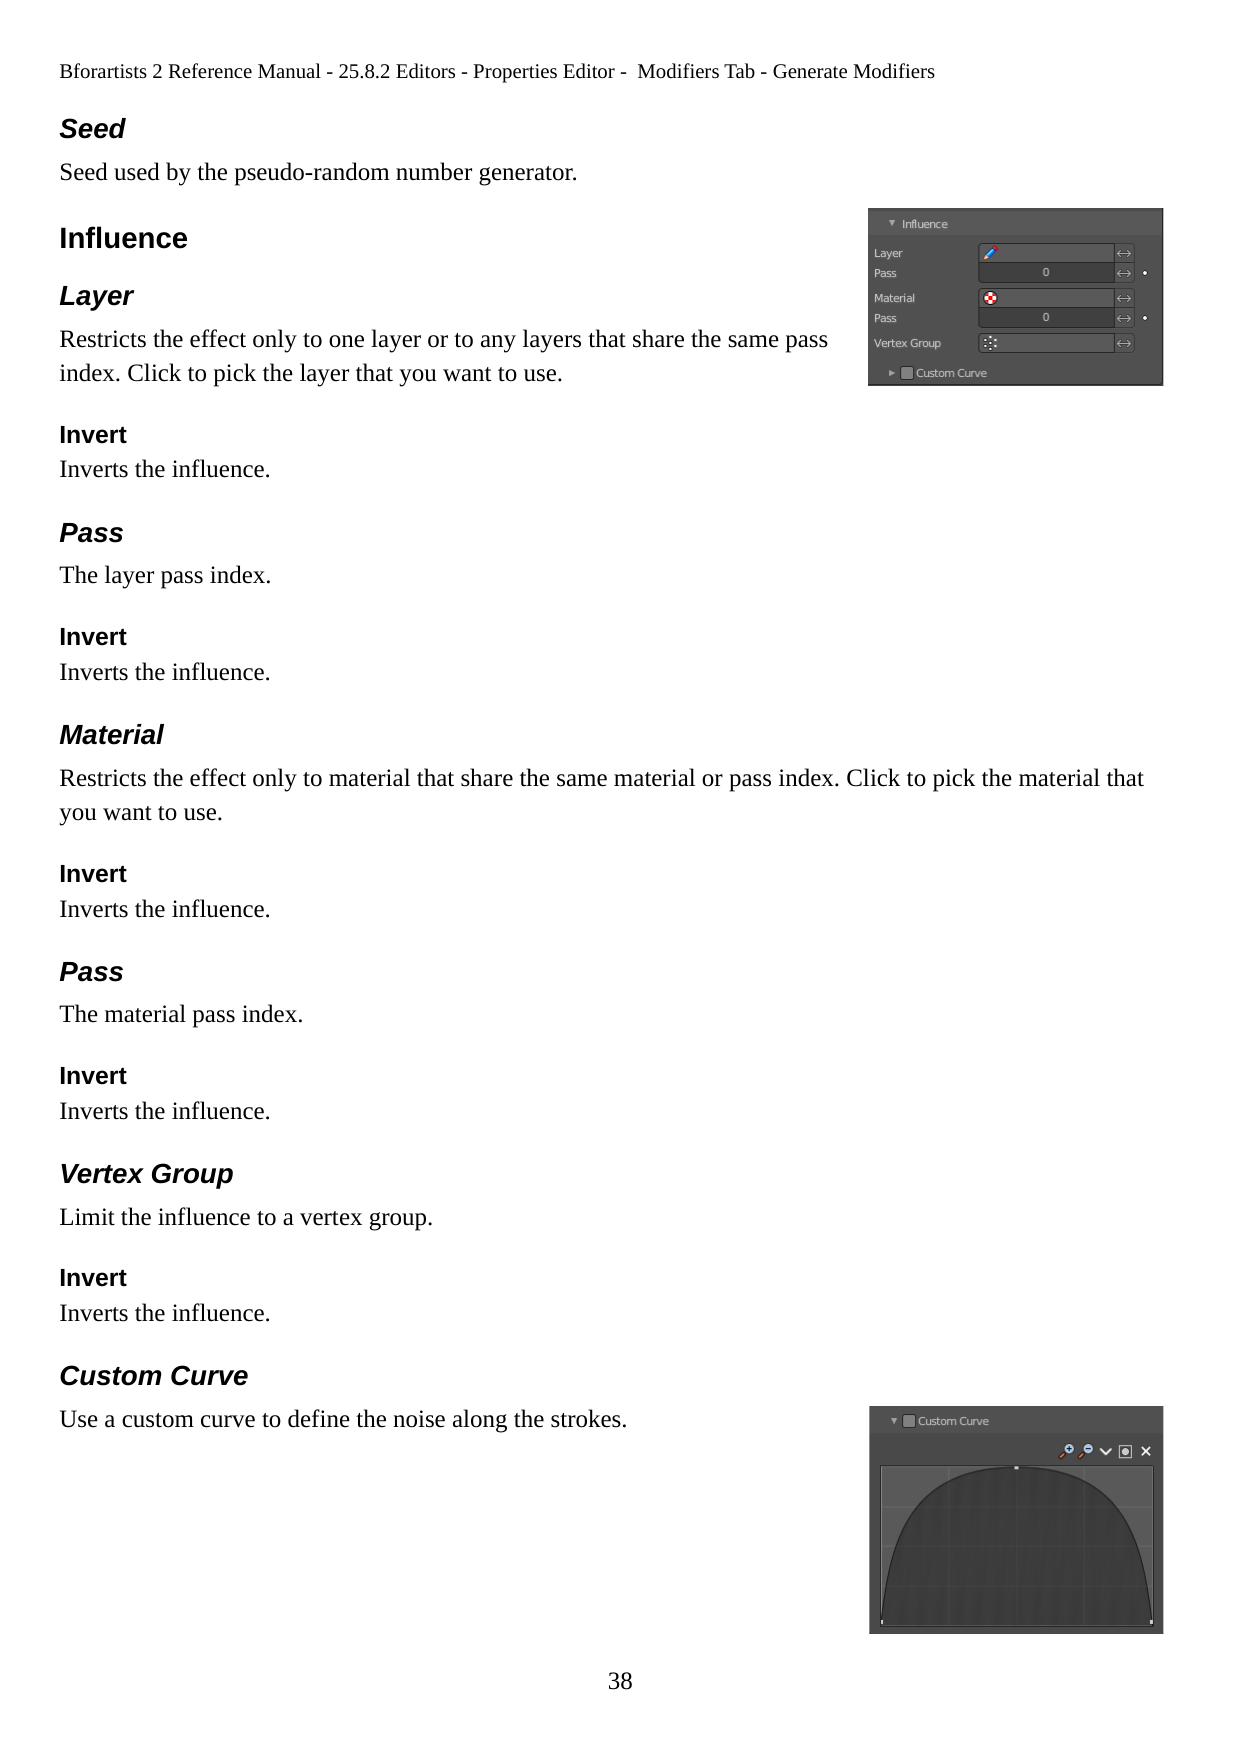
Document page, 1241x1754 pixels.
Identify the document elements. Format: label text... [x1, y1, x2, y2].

picture [869, 1406, 1164, 1634]
subtitle Invert [59, 622, 1181, 651]
subtitle Custom Curve [59, 1360, 1181, 1392]
subtitle Pass [59, 955, 1181, 987]
subtitle Layer [59, 279, 868, 311]
subtitle Invert [59, 1061, 1181, 1090]
text Restricts the effect only to one layer or to any layers that share the same pass index. Click to pick the layer that you want to use. [59, 324, 1181, 387]
text The material pass index. [59, 999, 1181, 1028]
text Use a custom curve to define the noise along the strokes. [59, 1404, 1181, 1433]
text Inverts the influence. [59, 454, 1181, 483]
text Limit the influence to a vertex group. [59, 1202, 1181, 1231]
text The layer pass index. [59, 561, 1181, 589]
subtitle Invert [59, 859, 1181, 887]
text Inverts the influence. [59, 894, 1181, 922]
text Inverts the influence. [59, 657, 1181, 686]
subtitle Vertex Group [59, 1157, 1181, 1189]
subtitle [1164, 221, 1181, 254]
subtitle Invert [59, 420, 1181, 448]
picture [868, 208, 1164, 386]
text Restricts the effect only to material that share the same material or pass index. Click to pick the material that you want to use. [59, 763, 1181, 826]
subtitle Seed [59, 113, 1181, 144]
subtitle Pass [59, 516, 1181, 548]
text Inverts the influence. [59, 1096, 1181, 1125]
subtitle Material [59, 718, 1181, 750]
text Inverts the influence. [59, 1298, 1181, 1327]
subtitle [1164, 279, 1181, 311]
subtitle Influence [59, 221, 868, 254]
text Seed used by the pseudo-random number generator. [59, 157, 1181, 186]
subtitle Invert [59, 1263, 1181, 1292]
